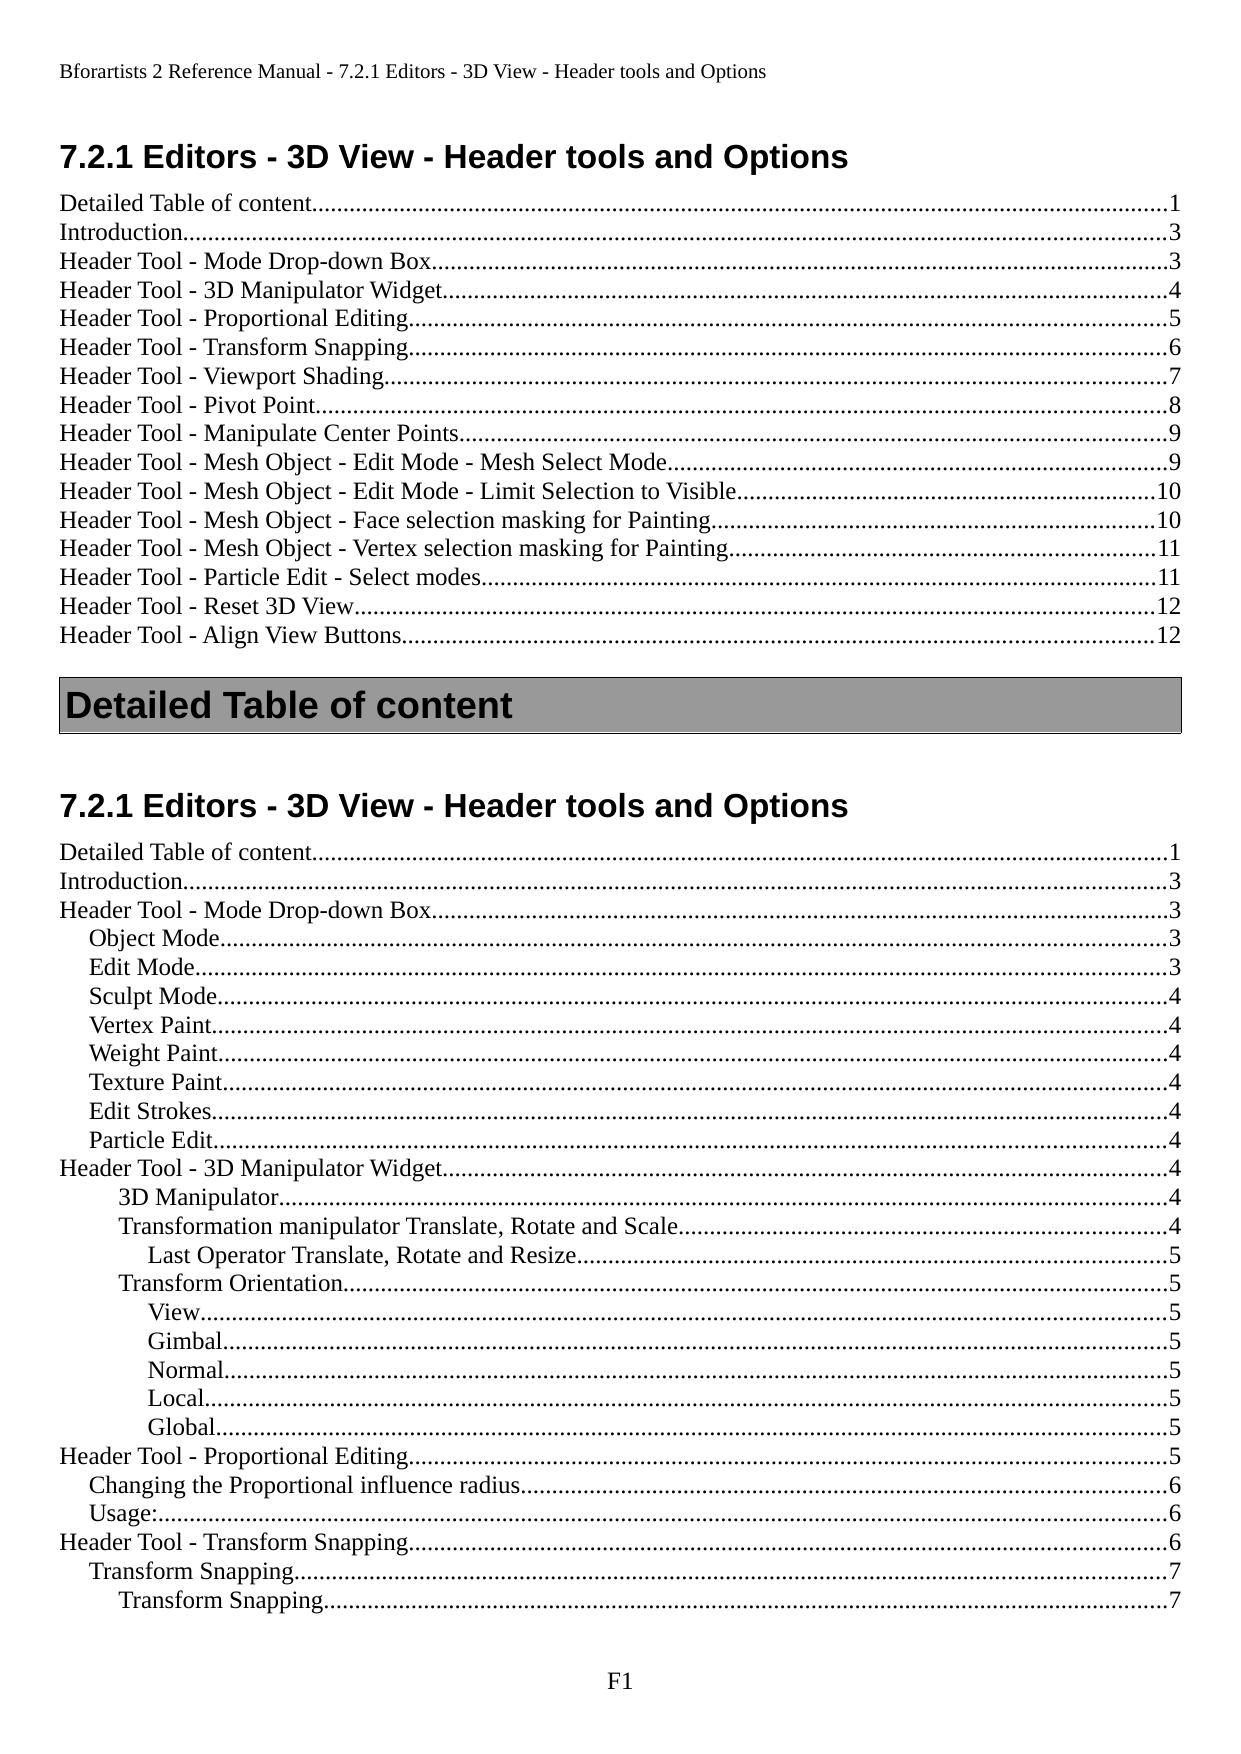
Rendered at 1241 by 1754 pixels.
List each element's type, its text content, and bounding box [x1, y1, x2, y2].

text Local 5 [147, 1383, 1181, 1412]
text Header Tool - Proportional Editing 5 [59, 1441, 1181, 1470]
text Header Tool - Pivot Point 8 [59, 390, 1181, 418]
text Texture Paint 4 [88, 1067, 1181, 1096]
text Transform Snapping 7 [88, 1556, 1181, 1585]
text View 5 [147, 1297, 1181, 1326]
text Header Tool - Mesh Object - Vertex selection masking for Painting 11 [59, 533, 1181, 562]
text Header Tool - Mode Drop-down Box 3 [59, 246, 1181, 275]
text Header Tool - Particle Edit - Select modes 11 [59, 562, 1181, 591]
text Particle Edit 4 [88, 1125, 1181, 1153]
text Object Mode 3 [88, 923, 1181, 952]
text Header Tool - Manipulate Center Points 9 [59, 418, 1181, 447]
text Header Tool - Mesh Object - Edit Mode - Limit Selection to Visible 10 [59, 476, 1181, 505]
text Header Tool - Transform Snapping 6 [59, 332, 1181, 361]
text Header Tool - Reset 3D View 12 [59, 591, 1181, 620]
text Header Tool - Proportional Editing 5 [59, 303, 1181, 332]
text Changing the Proportional influence radius 6 [88, 1470, 1181, 1498]
text Header Tool - Mesh Object - Edit Mode - Mesh Select Mode 9 [59, 447, 1181, 476]
text Global 5 [147, 1412, 1181, 1441]
text Header Tool - Transform Snapping 6 [59, 1527, 1181, 1556]
text Gimbal 5 [147, 1326, 1181, 1355]
text Last Operator Translate, Rotate and Resize 5 [147, 1240, 1181, 1268]
text Introduction 3 [59, 217, 1181, 246]
text 3D Manipulator 4 [118, 1182, 1181, 1211]
text Header Tool - 3D Manipulator Widget 4 [59, 1153, 1181, 1182]
text Edit Strokes 4 [88, 1096, 1181, 1125]
text Weight Paint 4 [88, 1038, 1181, 1067]
subtitle 7.2.1 Editors - 3D View - Header tools and Options [59, 138, 1181, 176]
text Transformation manipulator Translate, Rotate and Scale 4 [118, 1211, 1181, 1240]
text Sculpt Mode 4 [88, 981, 1181, 1010]
text Header Tool - Mesh Object - Face selection masking for Painting 10 [59, 505, 1181, 533]
text Introduction 3 [59, 866, 1181, 895]
text Detailed Table of content 1 [59, 188, 1181, 217]
text Header Tool - Viewport Shading 7 [59, 361, 1181, 390]
text Transform Orientation 5 [118, 1268, 1181, 1297]
text Header Tool - Align View Buttons 12 [59, 620, 1181, 648]
text Vertex Paint 4 [88, 1010, 1181, 1038]
text Normal 5 [147, 1355, 1181, 1383]
table_header Detailed Table of content [60, 678, 1181, 732]
text Detailed Table of content 1 [59, 837, 1181, 866]
text Usage: 6 [88, 1498, 1181, 1527]
text Header Tool - 3D Manipulator Widget 4 [59, 275, 1181, 303]
subtitle 7.2.1 Editors - 3D View - Header tools and Options [59, 786, 1181, 825]
text Edit Mode 3 [88, 952, 1181, 981]
text Header Tool - Mode Drop-down Box 3 [59, 895, 1181, 923]
text Transform Snapping 7 [118, 1585, 1181, 1613]
